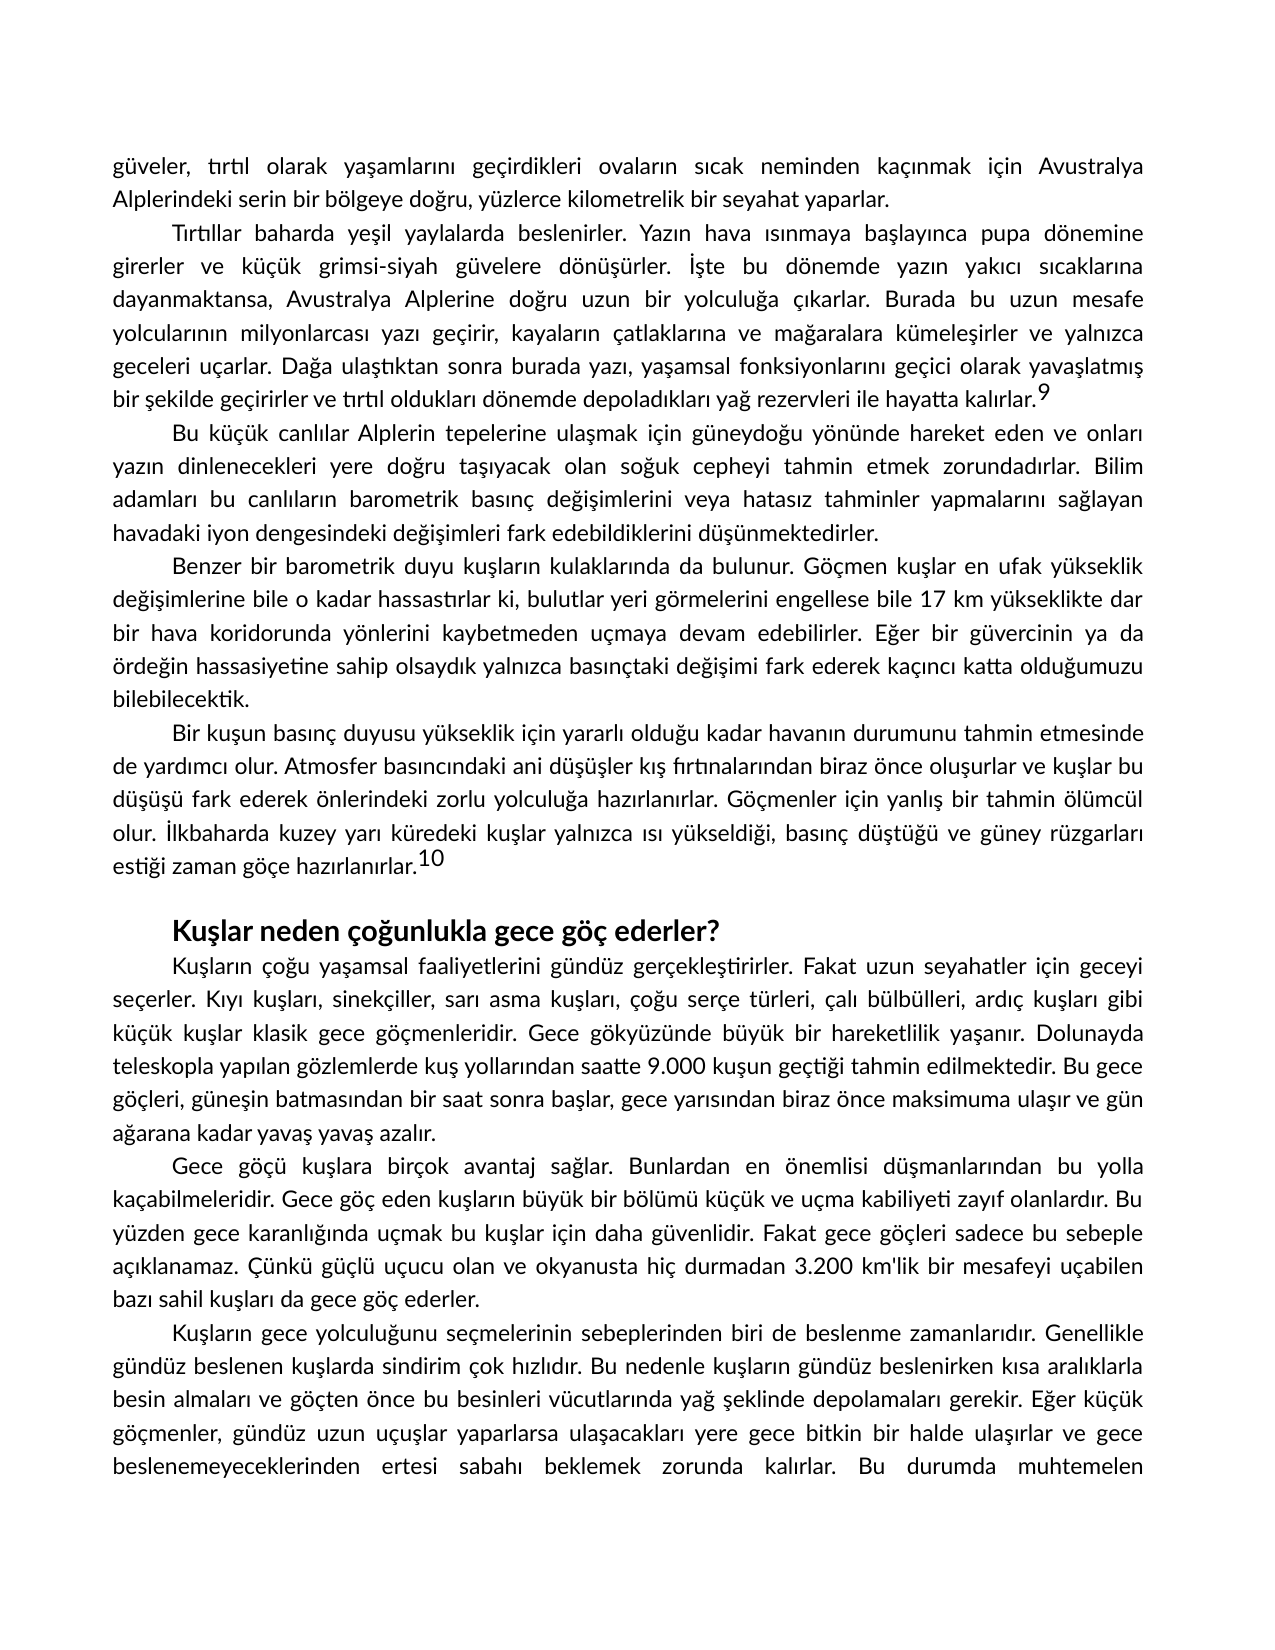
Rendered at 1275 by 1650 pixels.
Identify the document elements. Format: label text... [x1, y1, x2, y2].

text Kuşlar neden çoğunlukla gece göç ederler? [112, 914, 1145, 948]
text Benzer bir barometrik duyu kuşların kulaklarında da bulunur. Göçmen kuşlar en ufak yükseklik değişimlerine bile o kadar hassastırlar ki, bulutlar yeri görmelerini engellese bile 17 km yükseklikte dar bir hava koridorunda yönlerini kaybetmeden uçmaya devam edebilirler. Eğer bir güvercinin ya da ördeğin hassasiyetine sahip olsaydık yalnızca basınçtaki değişimi fark ederek kaçıncı katta olduğumuzu bilebilecektik. [112, 548, 1145, 714]
text güveler, tırtıl olarak yaşamlarını geçirdikleri ovaların sıcak neminden kaçınmak için Avustralya Alplerindeki serin bir bölgeye doğru, yüzlerce kilometrelik bir seyahat yaparlar. [112, 148, 1145, 214]
text Bu küçük canlılar Alplerin tepelerine ulaşmak için güneydoğu yönünde hareket eden ve onları yazın dinlenecekleri yere doğru taşıyacak olan soğuk cepheyi tahmin etmek zorundadırlar. Bilim adamları bu canlıların barometrik basınç değişimlerini veya hatasız tahminler yapmalarını sağlayan havadaki iyon dengesindeki değişimleri fark edebildiklerini düşünmektedirler. [112, 414, 1145, 548]
text Kuşların çoğu yaşamsal faaliyetlerini gündüz gerçekleştirirler. Fakat uzun seyahatler için geceyi seçerler. Kıyı kuşları, sinekçiller, sarı asma kuşları, çoğu serçe türleri, çalı bülbülleri, ardıç kuşları gibi küçük kuşlar klasik gece göçmenleridir. Gece gökyüzünde büyük bir hareketlilik yaşanır. Dolunayda teleskopla yapılan gözlemlerde kuş yollarından saatte 9.000 kuşun geçtiği tahmin edilmektedir. Bu gece göçleri, güneşin batmasından bir saat sonra başlar, gece yarısından biraz önce maksimuma ulaşır ve gün ağarana kadar yavaş yavaş azalır. [112, 948, 1145, 1148]
text Gece göçü kuşlara birçok avantaj sağlar. Bunlardan en önemlisi düşmanlarından bu yolla kaçabilmeleridir. Gece göç eden kuşların büyük bir bölümü küçük ve uçma kabiliyeti zayıf olanlardır. Bu yüzden gece karanlığında uçmak bu kuşlar için daha güvenlidir. Fakat gece göçleri sadece bu sebeple açıklanamaz. Çünkü güçlü uçucu olan ve okyanusta hiç durmadan 3.200 km'lik bir mesafeyi uçabilen bazı sahil kuşları da gece göç ederler. [112, 1148, 1145, 1314]
text Kuşların gece yolculuğunu seçmelerinin sebeplerinden biri de beslenme zamanlarıdır. Genellikle gündüz beslenen kuşlarda sindirim çok hızlıdır. Bu nedenle kuşların gündüz beslenirken kısa aralıklarla besin almaları ve göçten önce bu besinleri vücutlarında yağ şeklinde depolamaları gerekir. Eğer küçük göçmenler, gündüz uzun uçuşlar yaparlarsa ulaşacakları yere gece bitkin bir halde ulaşırlar ve gece beslenemeyeceklerinden ertesi sabahı beklemek zorunda kalırlar. Bu durumda muhtemelen [112, 1314, 1145, 1481]
text Bir kuşun basınç duyusu yükseklik için yararlı olduğu kadar havanın durumunu tahmin etmesinde de yardımcı olur. Atmosfer basıncındaki ani düşüşler kış fırtınalarından biraz önce oluşurlar ve kuşlar bu düşüşü fark ederek önlerindeki zorlu yolculuğa hazırlanırlar. Göçmenler için yanlış bir tahmin ölümcül olur. İlkbaharda kuzey yarı küredeki kuşlar yalnızca ısı yükseldiği, basınç düştüğü ve güney rüzgarları estiği zaman göçe hazırlanırlar.10 [112, 714, 1145, 881]
text Tırtıllar baharda yeşil yaylalarda beslenirler. Yazın hava ısınmaya başlayınca pupa dönemine girerler ve küçük grimsi-siyah güvelere dönüşürler. İşte bu dönemde yazın yakıcı sıcaklarına dayanmaktansa, Avustralya Alplerine doğru uzun bir yolculuğa çıkarlar. Burada bu uzun mesafe yolcularının milyonlarcası yazı geçirir, kayaların çatlaklarına ve mağaralara kümeleşirler ve yalnızca geceleri uçarlar. Dağa ulaştıktan sonra burada yazı, yaşamsal fonksiyonlarını geçici olarak yavaşlatmış bir şekilde geçirirler ve tırtıl oldukları dönemde depoladıkları yağ rezervleri ile hayatta kalırlar.9 [112, 214, 1145, 414]
